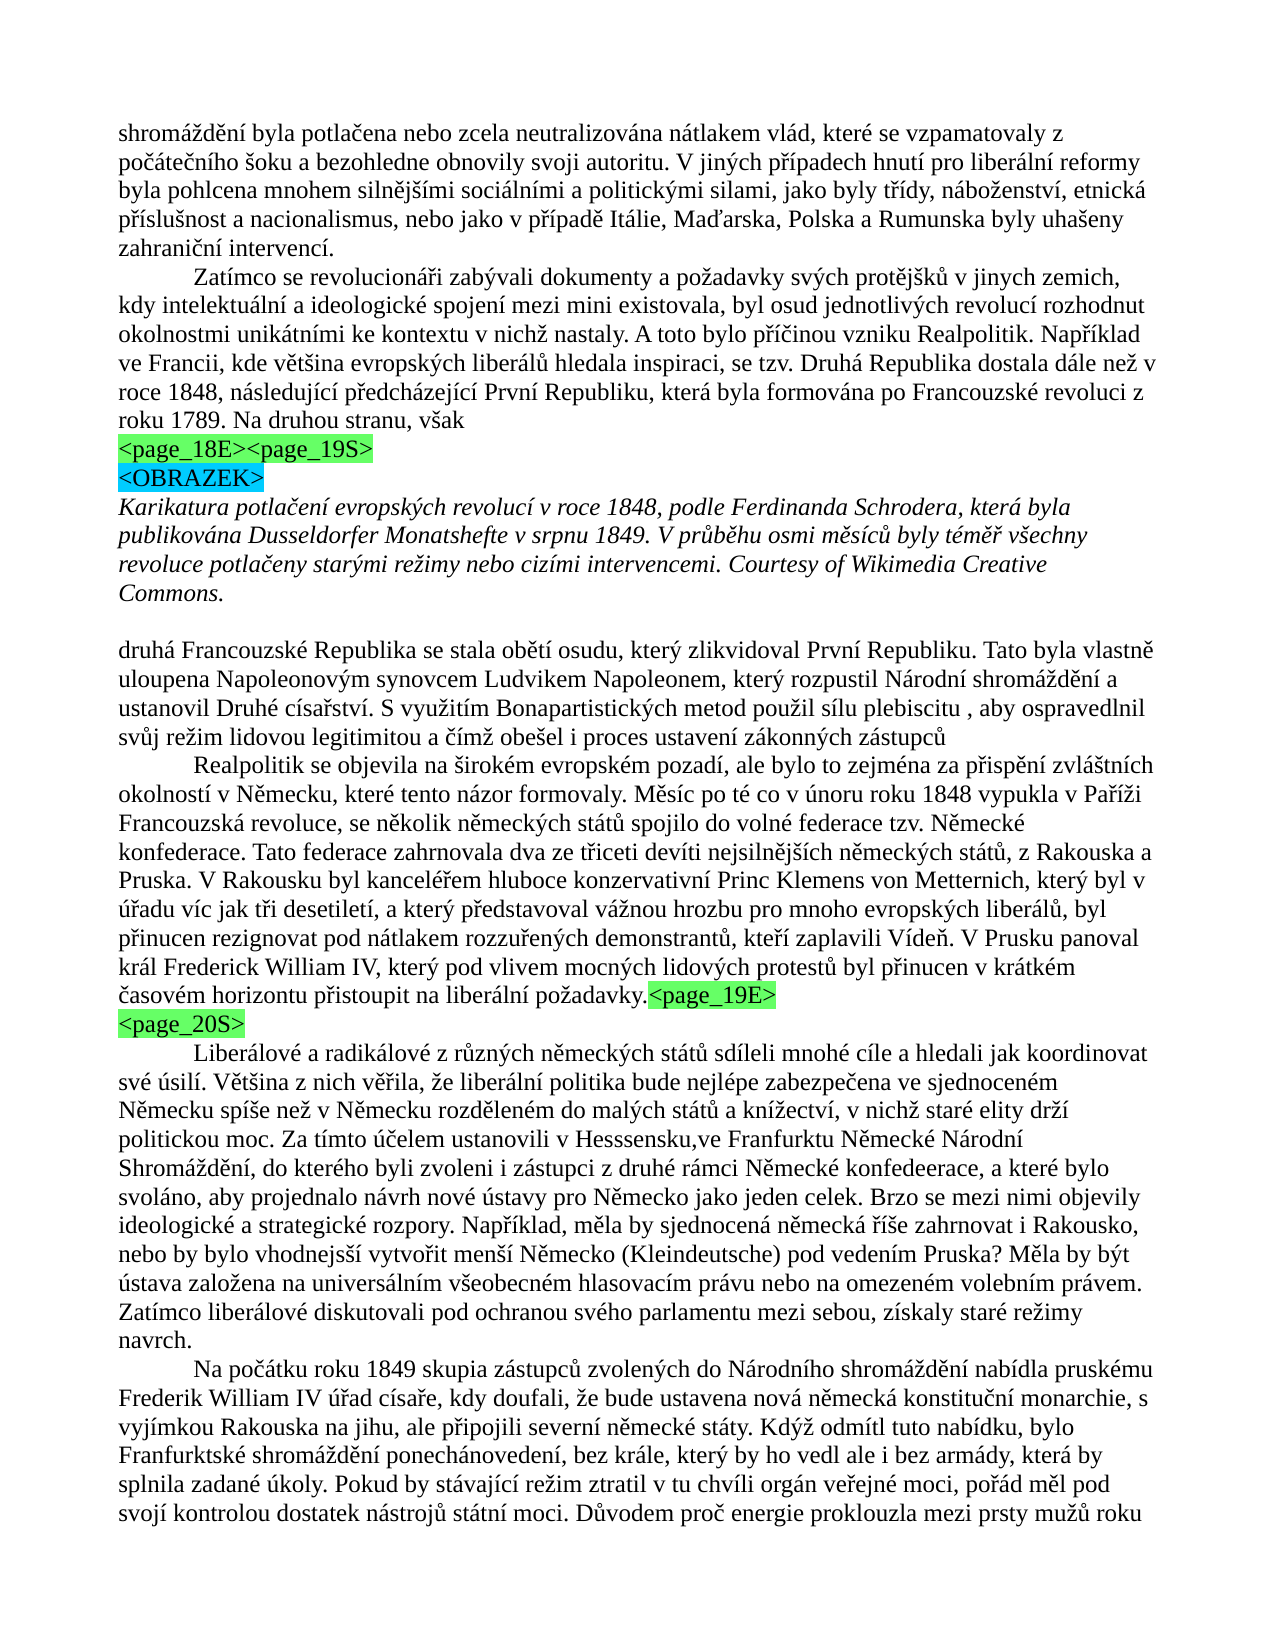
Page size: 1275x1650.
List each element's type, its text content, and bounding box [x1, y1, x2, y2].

text <page_20S> [118, 1009, 1157, 1038]
text druhá Francouzské Republika se stala obětí osudu, který zlikvidoval První Republiku. Tato byla vlastně uloupena Napoleonovým synovcem Ludvikem Napoleonem, který rozpustil Národní shromáždění a ustanovil Druhé císařství. S využitím Bonapartistických metod použil sílu plebiscitu , aby ospravedlnil svůj režim lidovou legitimitou a čímž obešel i proces ustavení zákonných zástupců [118, 636, 1157, 751]
text shromáždění byla potlačena nebo zcela neutralizována nátlakem vlád, které se vzpamatovaly z počátečního šoku a bezohledne obnovily svoji autoritu. V jiných případech hnutí pro liberální reformy byla pohlcena mnohem silnějšími sociálními a politickými silami, jako byly třídy, náboženství, etnická příslušnost a nacionalismus, nebo jako v případě Itálie, Maďarska, Polska a Rumunska byly uhašeny zahraniční intervencí. [118, 118, 1157, 262]
text Zatímco se revolucionáři zabývali dokumenty a požadavky svých protějšků v jinych zemich, kdy intelektuální a ideologické spojení mezi mini existovala, byl osud jednotlivých revolucí rozhodnut okolnostmi unikátními ke kontextu v nichž nastaly. A toto bylo příčinou vzniku Realpolitik. Například ve Francii, kde většina evropských liberálů hledala inspiraci, se tzv. Druhá Republika dostala dále než v roce 1848, následující předcházející První Republiku, která byla formována po Francouzské revoluci z roku 1789. Na druhou stranu, však [118, 262, 1157, 434]
text Liberálové a radikálové z různých německých států sdíleli mnohé cíle a hledali jak koordinovat své úsilí. Většina z nich věřila, že liberální politika bude nejlépe zabezpečena ve sjednoceném Německu spíše než v Německu rozděleném do malých států a knížectví, v nichž staré elity drží politickou moc. Za tímto účelem ustanovili v Hesssensku,ve Franfurktu Německé Národní Shromáždění, do kterého byli zvoleni i zástupci z druhé rámci Německé konfedeerace, a které bylo svoláno, aby projednalo návrh nové ústavy pro Německo jako jeden celek. Brzo se mezi nimi objevily ideologické a strategické rozpory. Například, měla by sjednocená německá říše zahrnovat i Rakousko, nebo by bylo vhodnejsší vytvořit menší Německo (Kleindeutsche) pod vedením Pruska? Měla by být ústava založena na universálním všeobecném hlasovacím právu nebo na omezeném volebním právem. Zatímco liberálové diskutovali pod ochranou svého parlamentu mezi sebou, získaly staré režimy navrch. [118, 1038, 1157, 1354]
text Karikatura potlačení evropských revolucí v roce 1848, podle Ferdinanda Schrodera, která byla publikována Dusseldorfer Monatshefte v srpnu 1849. V průběhu osmi měsíců byly téměř všechny revoluce potlačeny starými režimy nebo cizími intervencemi. Courtesy of Wikimedia Creative Commons. [118, 492, 1157, 607]
text <page_18E><page_19S> [118, 434, 1157, 463]
text Realpolitik se objevila na širokém evropském pozadí, ale bylo to zejména za přispění zvláštních okolností v Německu, které tento názor formovaly. Měsíc po té co v únoru roku 1848 vypukla v Paříži Francouzská revoluce, se několik německých států spojilo do volné federace tzv. Německé konfederace. Tato federace zahrnovala dva ze třiceti devíti nejsilnějších německých států, z Rakouska a Pruska. V Rakousku byl kanceléřem hluboce konzervativní Princ Klemens von Metternich, který byl v úřadu víc jak tři desetiletí, a který představoval vážnou hrozbu pro mnoho evropských liberálů, byl přinucen rezignovat pod nátlakem rozzuřených demonstrantů, kteří zaplavili Vídeň. V Prusku panoval král Frederick William IV, který pod vlivem mocných lidových protestů byl přinucen v krátkém časovém horizontu přistoupit na liberální požadavky.<page_19E> [118, 751, 1157, 1009]
text <OBRAZEK> [118, 463, 1157, 492]
text Na počátku roku 1849 skupia zástupců zvolených do Národního shromáždění nabídla pruskému Frederik William IV úřad císaře, kdy doufali, že bude ustavena nová německá konstituční monarchie, s vyjímkou Rakouska na jihu, ale připojili severní německé státy. Kdýž odmítl tuto nabídku, bylo Franfurktské shromáždění ponechánovedení, bez krále, který by ho vedl ale i bez armády, která by splnila zadané úkoly. Pokud by stávající režim ztratil v tu chvíli orgán veřejné moci, pořád měl pod svojí kontrolou dostatek nástrojů státní moci. Důvodem proč energie proklouzla mezi prsty mužů roku [118, 1354, 1157, 1527]
